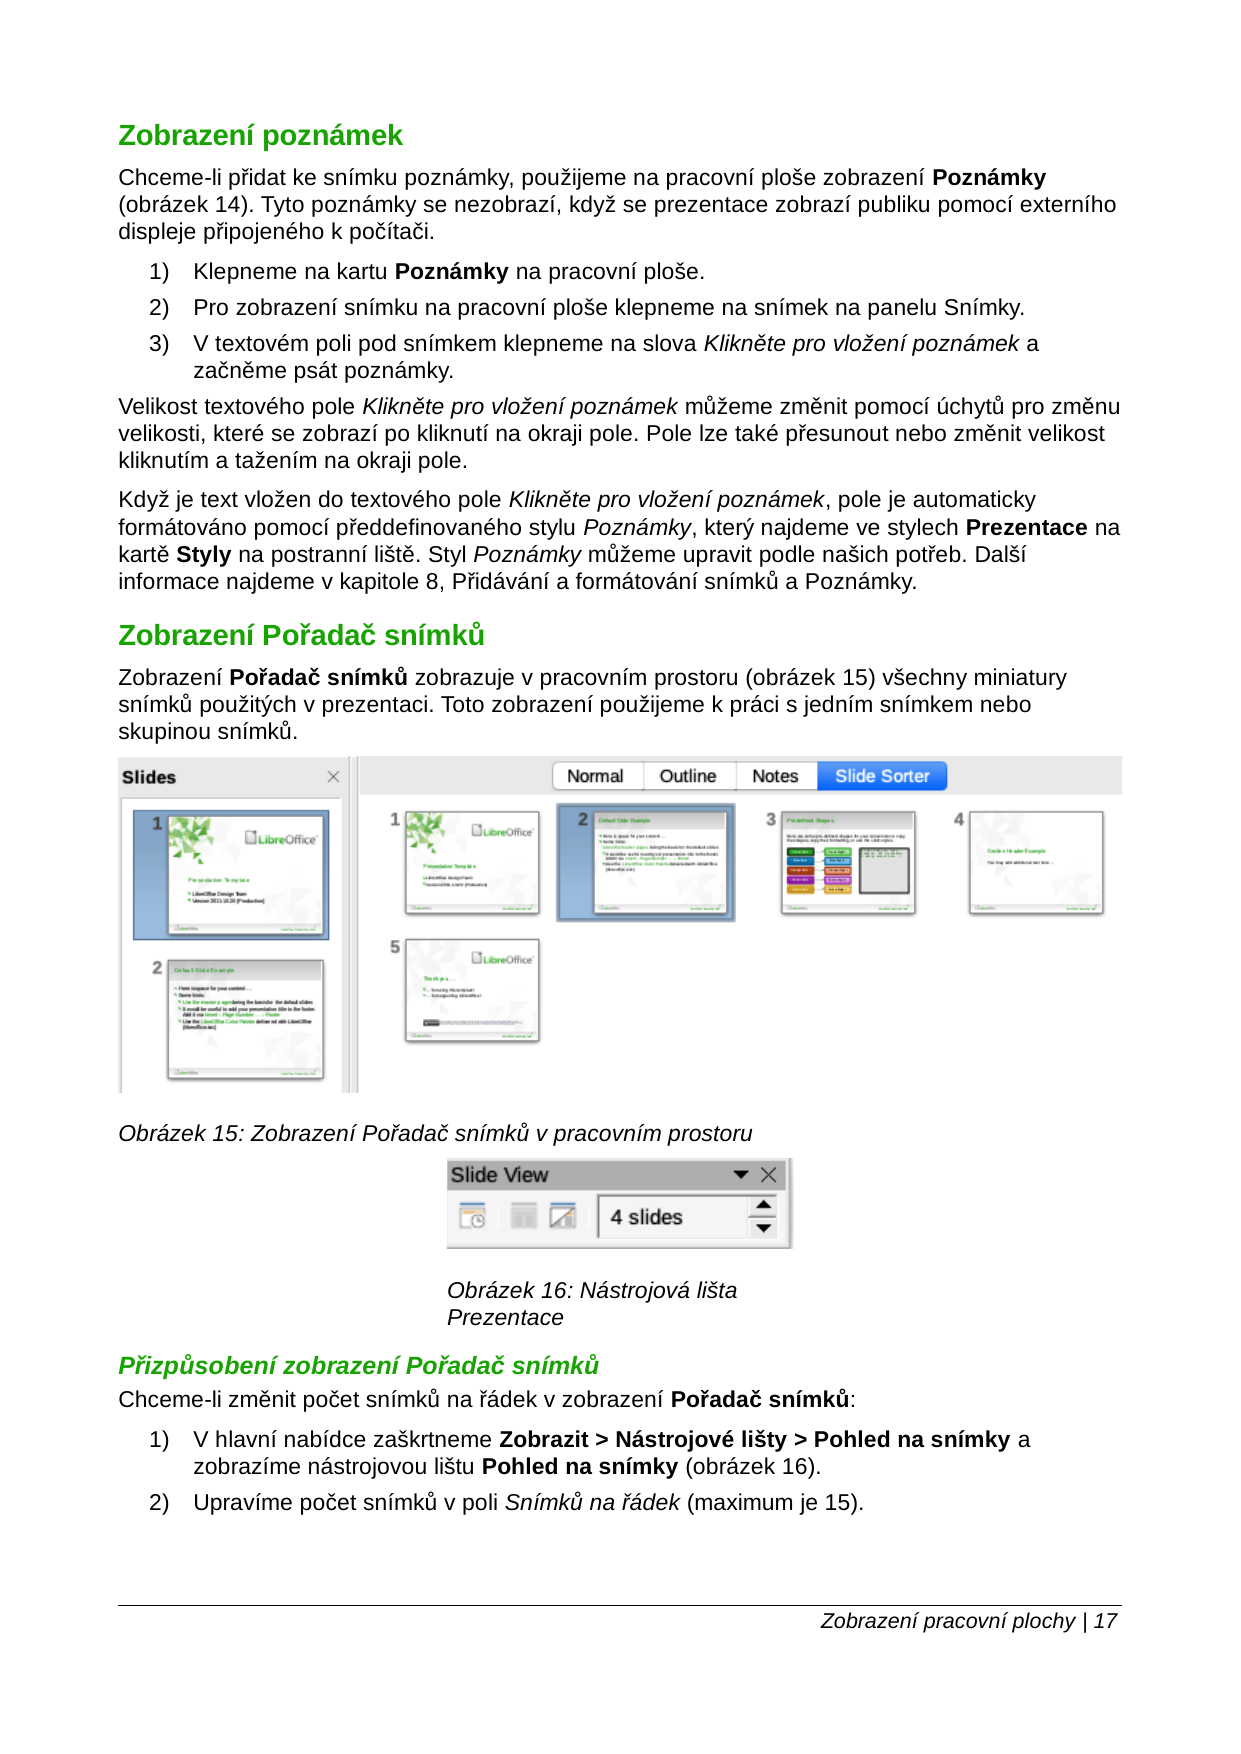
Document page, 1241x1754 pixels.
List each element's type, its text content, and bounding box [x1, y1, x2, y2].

list V textovém poli pod snímkem klepneme na slova Klikněte pro vložení poznámek a začněme psát poznámky. [169, 329, 1122, 383]
text Obrázek 16: Nástrojová lišta Prezentace [447, 1249, 793, 1330]
text Zobrazení Pořadač snímků zobrazuje v pracovním prostoru (obrázek 15) všechny miniatury snímků použitých v prezentaci. Toto zobrazení použijeme k práci s jedním snímkem nebo skupinou snímků. [118, 663, 1122, 744]
list Pro zobrazení snímku na pracovní ploše klepneme na snímek na panelu Snímky. [169, 293, 1122, 320]
text Chceme-li přidat ke snímku poznámky, použijeme na pracovní ploše zobrazení Poznámky (obrázek 14). Tyto poznámky se nezobrazí, když se prezentace zobrazí publiku pomocí externího displeje připojeného k počítači. [118, 163, 1122, 245]
subtitle Zobrazení poznámek [118, 118, 1122, 152]
subtitle Přizpůsobení zobrazení Pořadač snímků [118, 1351, 1122, 1380]
text Když je text vložen do textového pole Klikněte pro vložení poznámek, pole je automaticky formátováno pomocí předdefinovaného stylu Poznámky, který najdeme ve stylech Prezentace na kartě Styly na postranní liště. Styl Poznámky můžeme upravit podle našich potřeb. Další informace najdeme v kapitole 8, Přidávání a formátování snímků a Poznámky. [118, 486, 1122, 594]
list Klepneme na kartu Poznámky na pracovní ploše. [169, 257, 1122, 284]
text Velikost textového pole Klikněte pro vložení poznámek můžeme změnit pomocí úchytů pro změnu velikosti, které se zobrazí po kliknutí na okraji pole. Pole lze také přesunout nebo změnit velikost kliknutím a tažením na okraji pole. [118, 392, 1122, 473]
subtitle Zobrazení Pořadač snímků [118, 618, 1122, 651]
picture [446, 1158, 794, 1249]
picture [118, 756, 1123, 1093]
text Obrázek 15: Zobrazení Pořadač snímků v pracovním prostoru [118, 1093, 1122, 1147]
text Chceme-li změnit počet snímků na řádek v zobrazení Pořadač snímků: [118, 1386, 1122, 1413]
list V hlavní nabídce zaškrtneme Zobrazit > Nástrojové lišty > Pohled na snímky a zobrazíme nástrojovou lištu Pohled na snímky (obrázek 16). [169, 1425, 1122, 1479]
list Upravíme počet snímků v poli Snímků na řádek (maximum je 15). [169, 1488, 1122, 1515]
